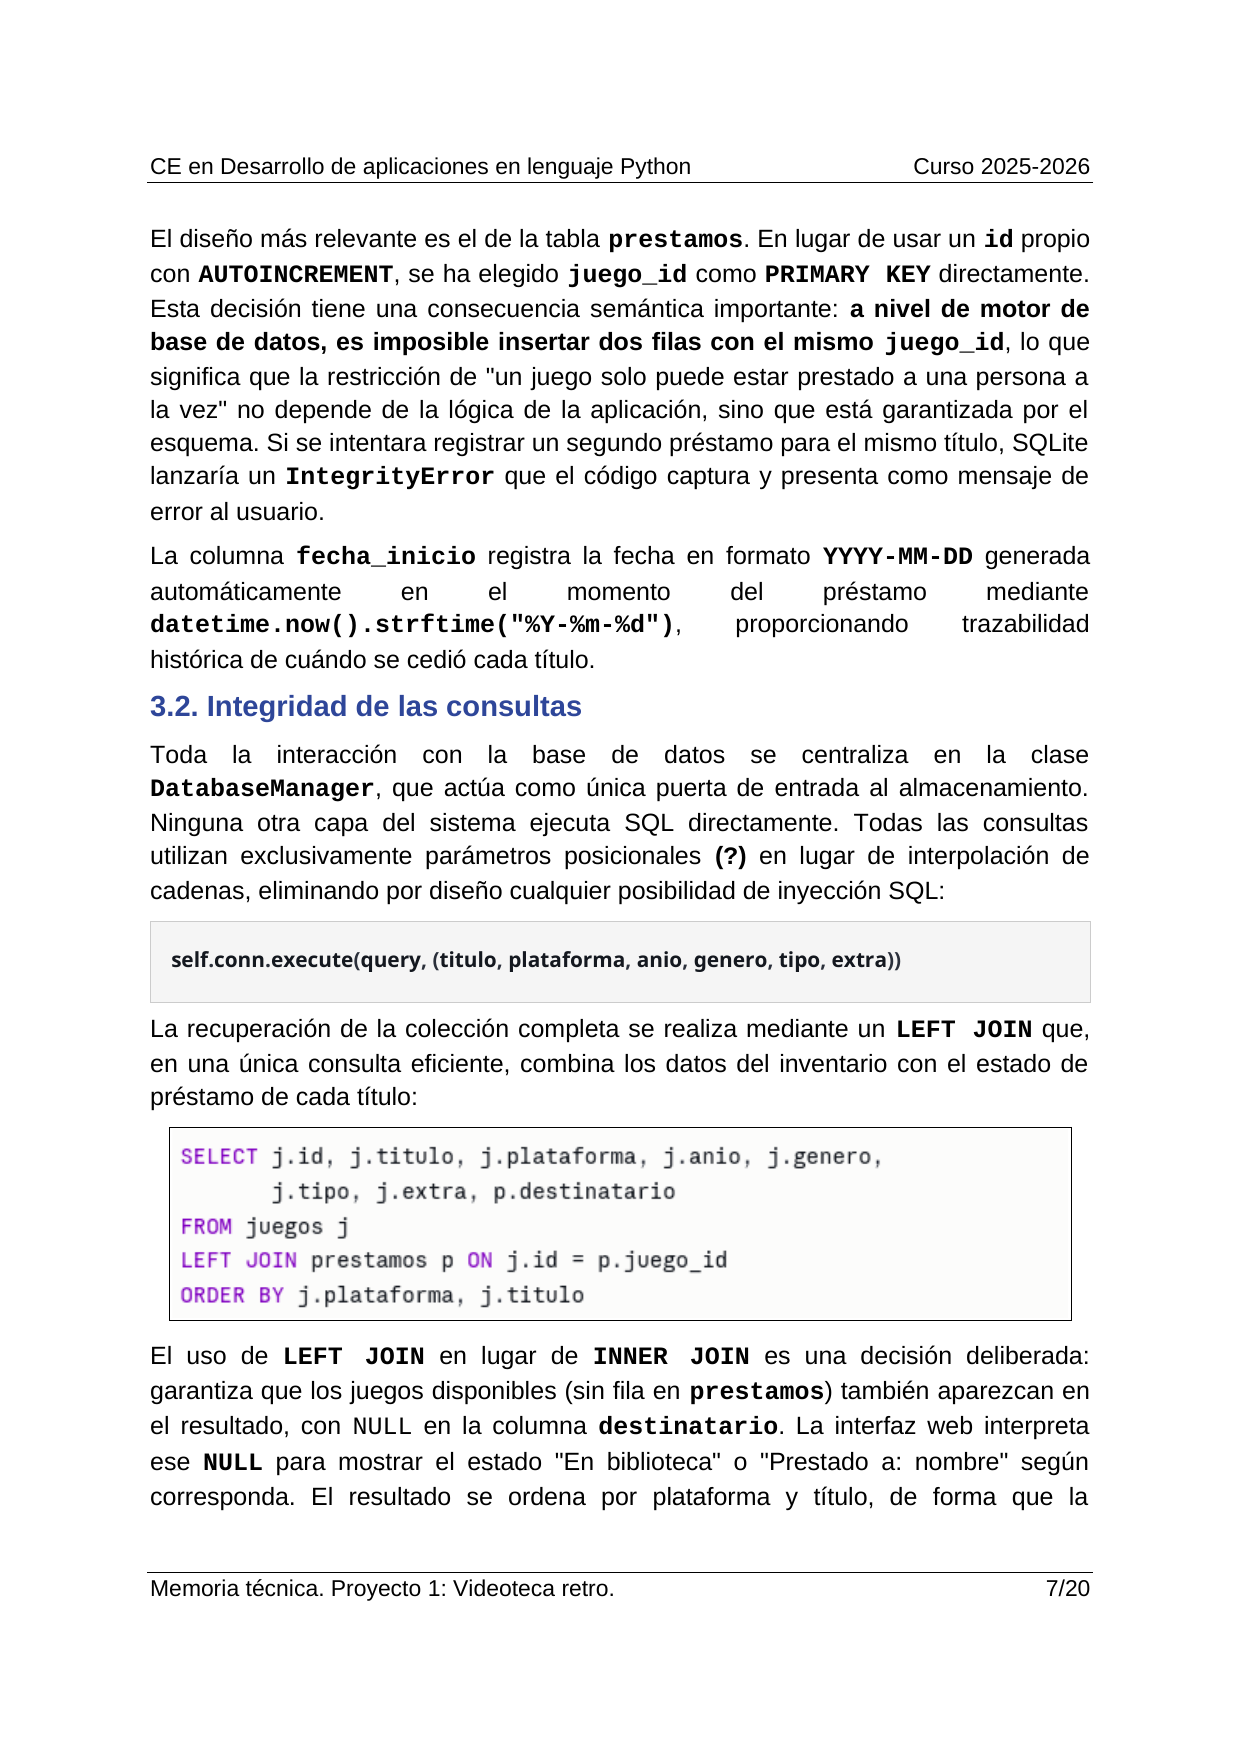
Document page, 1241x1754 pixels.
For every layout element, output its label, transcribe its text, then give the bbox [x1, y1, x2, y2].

text La recuperación de la colección completa se realiza mediante un LEFT JOIN que, en una única consulta eficiente, combina los datos del inventario con el estado de préstamo de cada título: [150, 1014, 1090, 1111]
text El diseño más relevante es el de la tabla prestamos. En lugar de usar un id propio con AUTOINCREMENT, se ha elegido juego_id como PRIMARY KEY directamente. Esta decisión tiene una consecuencia semántica importante: a nivel de motor de base de datos, es imposible insertar dos filas con el mismo juego_id, lo que significa que la restricción de "un juego solo puede estar prestado a una persona a la vez" no depende de la lógica de la aplicación, sino que está garantizada por el esquema. Si se intentara registrar un segundo préstamo para el mismo título, SQLite lanzaría un IntegrityError que el código captura y presenta como mensaje de error al usuario. [150, 223, 1090, 525]
text Toda la interacción con la base de datos se centraliza en la clase DatabaseManager, que actúa como única puerta de entrada al almacenamiento. Ninguna otra capa del sistema ejecuta SQL directamente. Todas las consultas utilizan exclusivamente parámetros posicionales (?) en lugar de interpolación de cadenas, eliminando por diseño cualquier posibilidad de inyección SQL: [150, 740, 1090, 905]
picture [172, 1129, 1068, 1318]
subtitle 3.2. Integridad de las consultas [150, 689, 1090, 723]
text La columna fecha_inicio registra la fecha en formato YYYY-MM-DD generada automáticamente en el momento del préstamo mediante datetime.now().strftime("%Y-%m-%d"), proporcionando trazabilidad histórica de cuándo se cedió cada título. [150, 541, 1090, 673]
table_header self.conn.execute(query, (titulo, plataforma, anio, genero, tipo, extra)) [151, 922, 1090, 1002]
text El uso de LEFT JOIN en lugar de INNER JOIN es una decisión deliberada: garantiza que los juegos disponibles (sin fila en prestamos) también aparezcan en el resultado, con NULL en la columna destinatario. La interfaz web interpreta ese NULL para mostrar el estado "En biblioteca" o "Prestado a: nombre" según corresponda. El resultado se ordena por plataforma y título, de forma que la [150, 1127, 1090, 1510]
